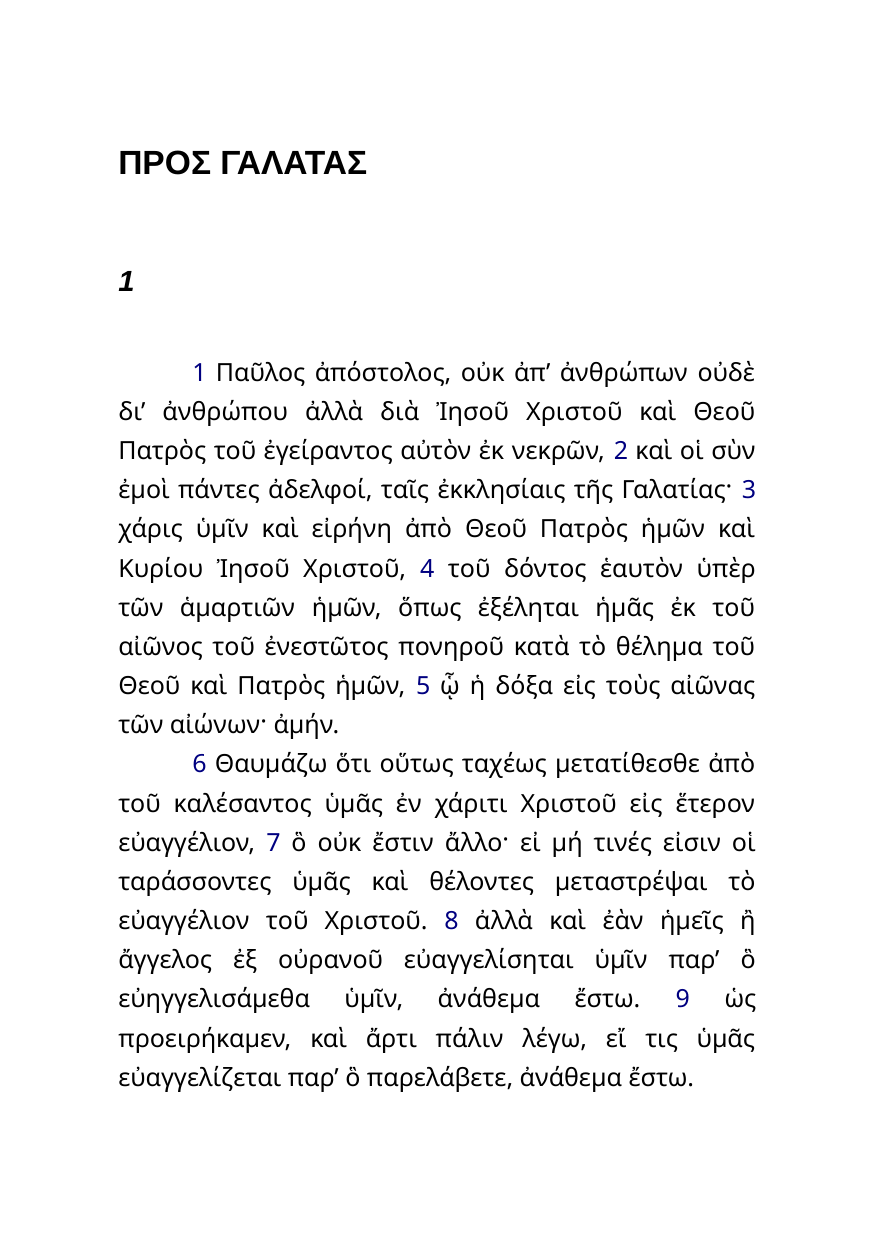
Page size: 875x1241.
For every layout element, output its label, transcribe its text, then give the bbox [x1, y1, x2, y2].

subtitle 1 [118, 264, 756, 298]
text 6 Θαυμάζω ὅτι οὕτως ταχέως μετατίθεσθε ἀπὸ τοῦ καλέσαντος ὑμᾶς ἐν χάριτι Χριστοῦ εἰς ἕτερον εὐαγγέλιον, 7 ὃ οὐκ ἔστιν ἄλλο· εἰ μή τινές εἰσιν οἱ ταράσσοντες ὑμᾶς καὶ θέλοντες μεταστρέψαι τὸ εὐαγγέλιον τοῦ Χριστοῦ. 8 ἀλλὰ καὶ ἐὰν ἡμεῖς ἢ ἄγγελος ἐξ οὐρανοῦ εὐαγγελίσηται ὑμῖν παρ’ ὃ εὐηγγελισάμεθα ὑμῖν, ἀνάθεμα ἔστω. 9 ὡς προειρήκαμεν, καὶ ἄρτι πάλιν λέγω, εἴ τις ὑμᾶς εὐαγγελίζεται παρ’ ὃ παρελάβετε, ἀνάθεμα ἔστω. [118, 746, 756, 1093]
text 1 Παῦλος ἀπόστολος, οὐκ ἀπ’ ἀνθρώπων οὐδὲ δι’ ἀνθρώπου ἀλλὰ διὰ Ἰησοῦ Χριστοῦ καὶ Θεοῦ Πατρὸς τοῦ ἐγείραντος αὐτὸν ἐκ νεκρῶν, 2 καὶ οἱ σὺν ἐμοὶ πάντες ἀδελφοί, ταῖς ἐκκλησίαις τῆς Γαλατίας· 3 χάρις ὑμῖν καὶ εἰρήνη ἀπὸ Θεοῦ Πατρὸς ἡμῶν καὶ Κυρίου Ἰησοῦ Χριστοῦ, 4 τοῦ δόντος ἑαυτὸν ὑπὲρ τῶν ἁμαρτιῶν ἡμῶν, ὅπως ἐξέληται ἡμᾶς ἐκ τοῦ αἰῶνος τοῦ ἐνεστῶτος πονηροῦ κατὰ τὸ θέλημα τοῦ Θεοῦ καὶ Πατρὸς ἡμῶν, 5 ᾧ ἡ δόξα εἰς τοὺς αἰῶνας τῶν αἰώνων· ἀμήν. [118, 354, 756, 741]
subtitle ΠΡΟΣ ΓΑΛΑΤΑΣ [118, 143, 756, 182]
